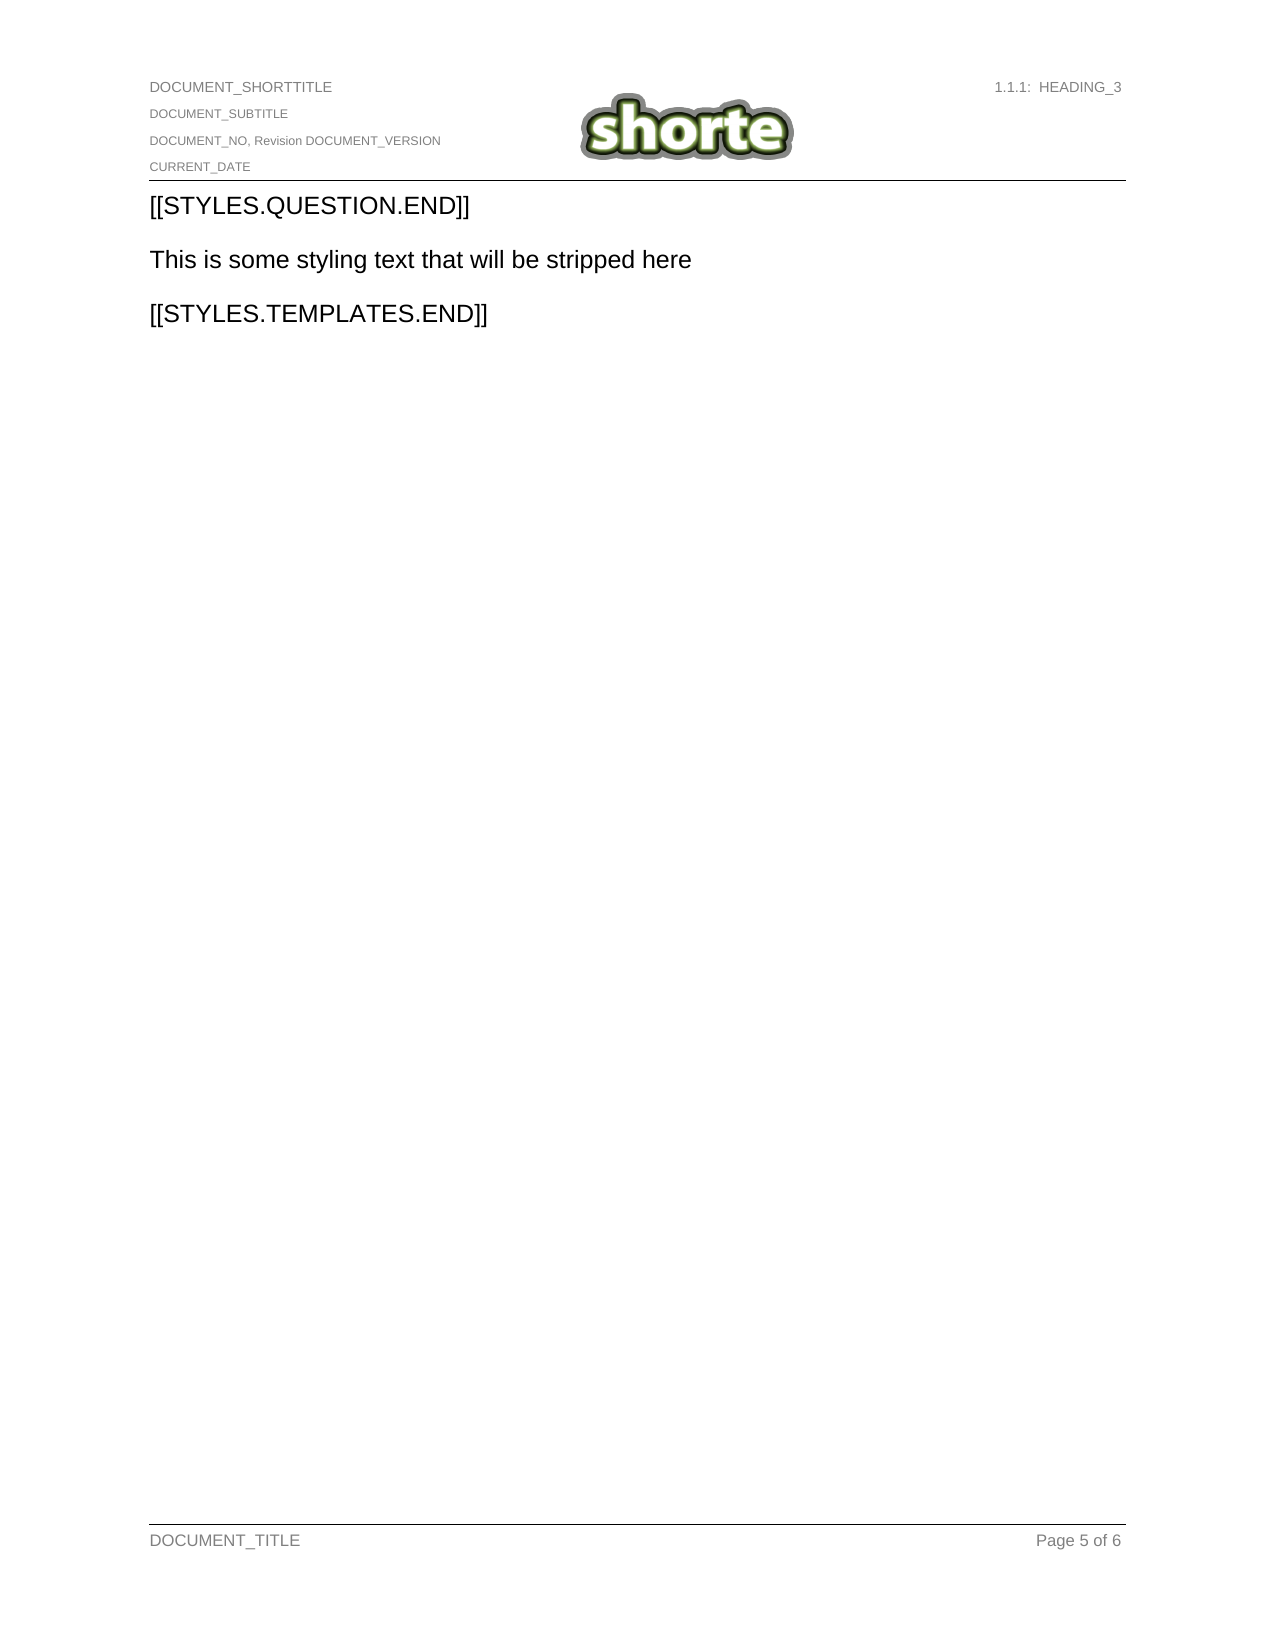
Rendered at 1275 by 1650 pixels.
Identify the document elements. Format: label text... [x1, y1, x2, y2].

text This is some styling text that will be stripped here [149, 245, 1126, 273]
text [[STYLES.TEMPLATES.END]] [149, 299, 1126, 327]
text [[STYLES.QUESTION.END]] [149, 191, 1126, 219]
picture [575, 91, 799, 167]
